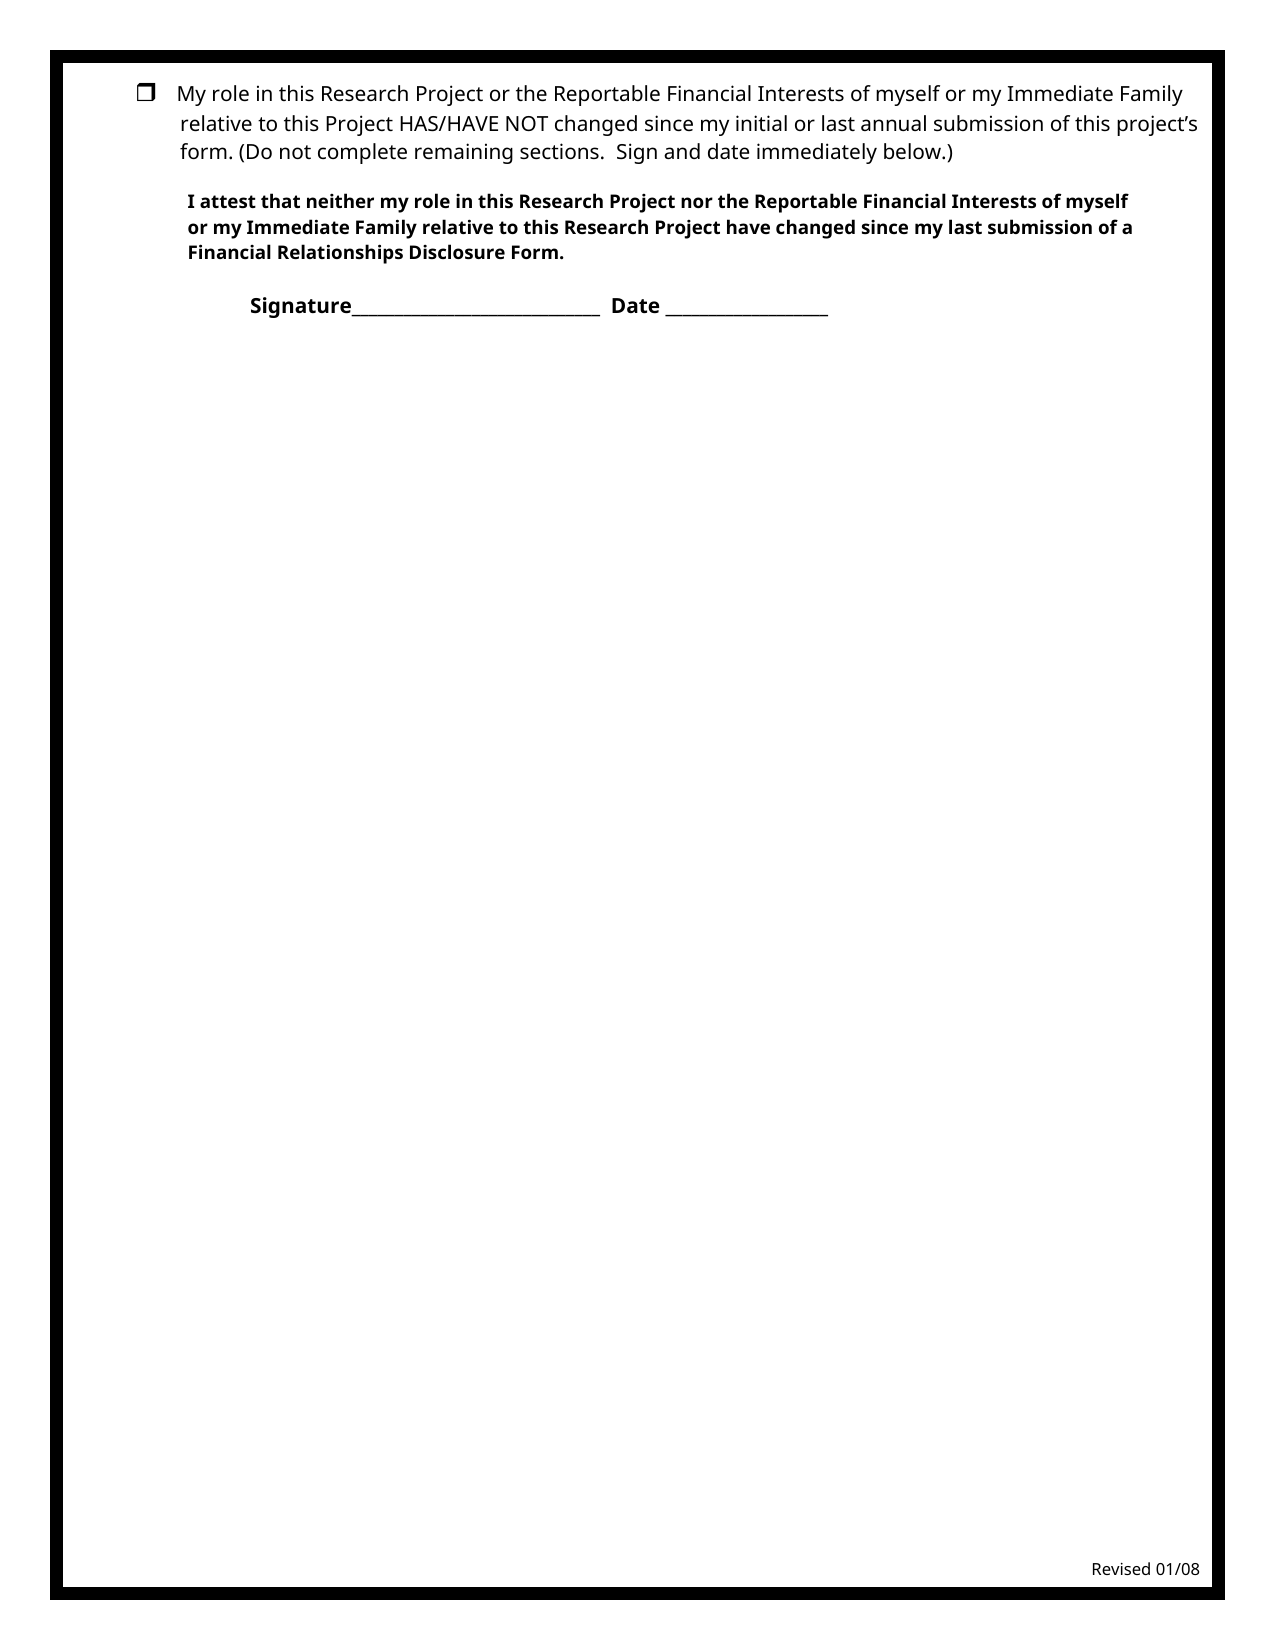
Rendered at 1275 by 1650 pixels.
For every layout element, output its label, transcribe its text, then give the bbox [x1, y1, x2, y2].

text Signature_____________________________ Date ___________________ [187, 291, 1200, 319]
text  My role in this Research Project or the Reportable Financial Interests of myself or my Immediate Family relative to this Project HAS/HAVE NOT changed since my initial or last annual submission of this project’s form. (Do not complete remaining sections. Sign and date immediately below.) [135, 75, 1200, 166]
text I attest that neither my role in this Research Project nor the Reportable Financial Interests of myself or my Immediate Family relative to this Research Project have changed since my last submission of a Financial Relationships Disclosure Form. [187, 189, 1137, 265]
